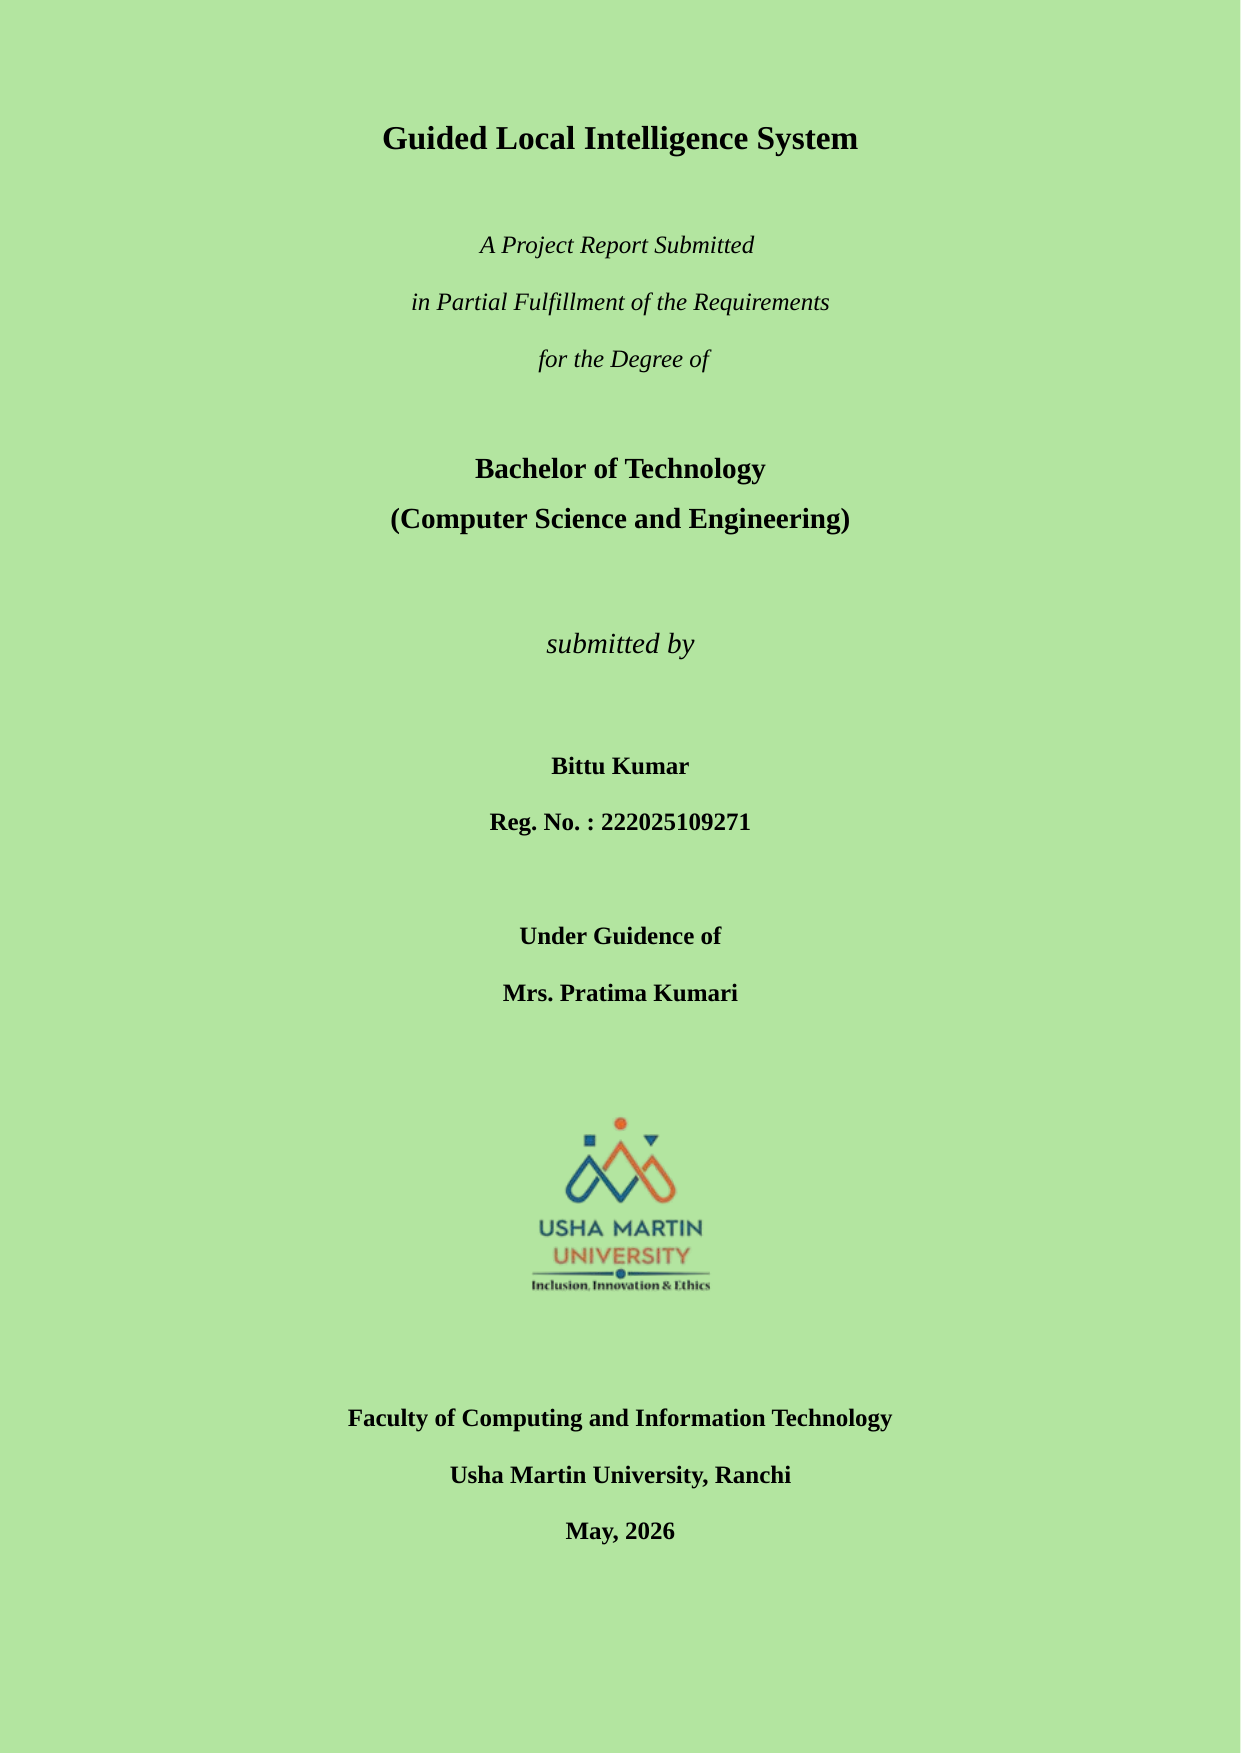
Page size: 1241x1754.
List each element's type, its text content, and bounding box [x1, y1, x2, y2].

text submitted by [118, 626, 1122, 660]
text Bachelor of Technology [118, 451, 1122, 485]
text Under Guidence of [118, 921, 1122, 950]
text May, 2026 [118, 1516, 1122, 1545]
text Bittu Kumar [118, 751, 1122, 779]
text (Computer Science and Engineering) [118, 502, 1122, 535]
text Usha Martin University, Ranchi [118, 1460, 1122, 1488]
picture [506, 1096, 734, 1312]
text in Partial Fulfillment of the Requirements [118, 287, 1122, 316]
text Faculty of Computing and Information Technology [118, 1403, 1122, 1432]
text for the Degree of [118, 344, 1122, 373]
text Guided Local Intelligence System [118, 118, 1122, 156]
text Reg. No. : 222025109271 [118, 807, 1122, 836]
text Mrs. Pratima Kumari [118, 978, 1122, 1007]
text A Project Report Submitted [118, 231, 1122, 259]
